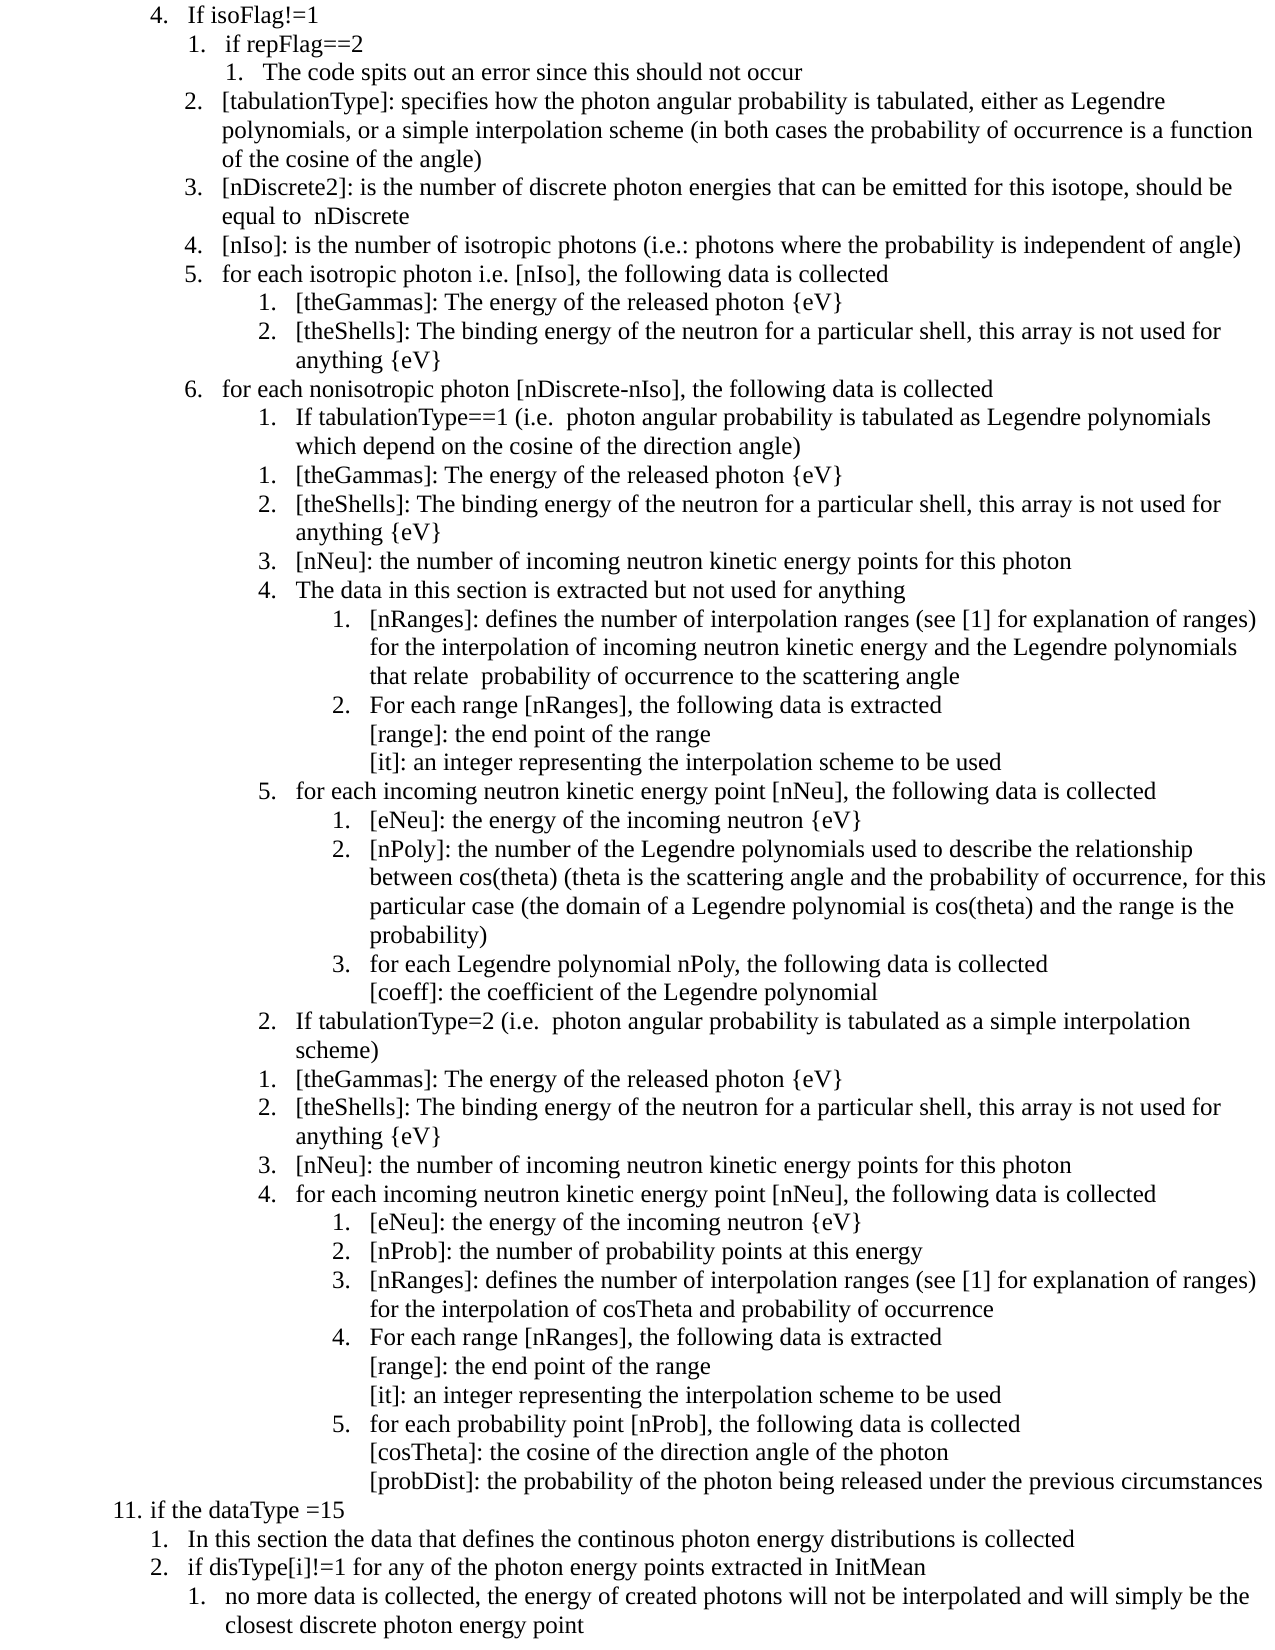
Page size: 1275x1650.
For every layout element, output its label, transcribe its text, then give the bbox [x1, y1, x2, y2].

list In this section the data that defines the continous photon energy distributions is collected [150, 1524, 1275, 1552]
list [theShells]: The binding energy of the neutron for a particular shell, this array is not used for anything {eV} [258, 489, 1275, 546]
list no more data is collected, the energy of created photons will not be interpolated and will simply be the closest discrete photon energy point [187, 1581, 1275, 1639]
list [nPoly]: the number of the Legendre polynomials used to describe the relationship between cos(theta) (theta is the scattering angle and the probability of occurrence, for this particular case (the domain of a Legendre polynomial is cos(theta) and the range is the probability) [332, 834, 1275, 949]
list For each range [nRanges], the following data is extracted [332, 690, 1275, 719]
list if the dataType =15 [112, 1495, 1275, 1524]
text [it]: an integer representing the interpolation scheme to be used [369, 747, 1275, 776]
text [range]: the end point of the range [369, 719, 1275, 747]
list [theGammas]: The energy of the released photon {eV} [258, 460, 1275, 489]
text [cosTheta]: the cosine of the direction angle of the photon [369, 1437, 1275, 1466]
list if disType[i]!=1 for any of the photon energy points extracted in InitMean [150, 1552, 1275, 1581]
list If tabulationType=2 (i.e. photon angular probability is tabulated as a simple interpolation scheme) [258, 1006, 1275, 1064]
text [probDist]: the probability of the photon being released under the previous circumstances [369, 1466, 1275, 1495]
list [nDiscrete2]: is the number of discrete photon energies that can be emitted for this isotope, should be equal to nDiscrete [184, 172, 1275, 230]
list if repFlag==2 [187, 29, 1275, 57]
list For each range [nRanges], the following data is extracted [332, 1322, 1275, 1351]
list [theGammas]: The energy of the released photon {eV} [258, 1064, 1275, 1092]
list for each incoming neutron kinetic energy point [nNeu], the following data is collected [258, 1179, 1275, 1207]
list for each probability point [nProb], the following data is collected [332, 1409, 1275, 1437]
list If tabulationType==1 (i.e. photon angular probability is tabulated as Legendre polynomials which depend on the cosine of the direction angle) [258, 402, 1275, 460]
list [nIso]: is the number of isotropic photons (i.e.: photons where the probability is independent of angle) [184, 230, 1275, 259]
list [eNeu]: the energy of the incoming neutron {eV} [332, 805, 1275, 834]
list [nProb]: the number of probability points at this energy [332, 1236, 1275, 1265]
list for each isotropic photon i.e. [nIso], the following data is collected [184, 259, 1275, 287]
list [theGammas]: The energy of the released photon {eV} [258, 287, 1275, 316]
list [eNeu]: the energy of the incoming neutron {eV} [332, 1207, 1275, 1236]
text [it]: an integer representing the interpolation scheme to be used [369, 1380, 1275, 1409]
list [theShells]: The binding energy of the neutron for a particular shell, this array is not used for anything {eV} [258, 316, 1275, 374]
list [nNeu]: the number of incoming neutron kinetic energy points for this photon [258, 1150, 1275, 1179]
list [tabulationType]: specifies how the photon angular probability is tabulated, either as Legendre polynomials, or a simple interpolation scheme (in both cases the probability of occurrence is a function of the cosine of the angle) [184, 86, 1275, 172]
list The data in this section is extracted but not used for anything [258, 575, 1275, 604]
list for each Legendre polynomial nPoly, the following data is collected [332, 949, 1275, 977]
list [nRanges]: defines the number of interpolation ranges (see [1] for explanation of ranges) for the interpolation of cosTheta and probability of occurrence [332, 1265, 1275, 1322]
list for each nonisotropic photon [nDiscrete-nIso], the following data is collected [184, 374, 1275, 402]
text [range]: the end point of the range [369, 1351, 1275, 1380]
list [nNeu]: the number of incoming neutron kinetic energy points for this photon [258, 546, 1275, 575]
list [theShells]: The binding energy of the neutron for a particular shell, this array is not used for anything {eV} [258, 1092, 1275, 1150]
list If isoFlag!=1 [150, 0, 1275, 29]
list The code spits out an error since this should not occur [225, 57, 1275, 86]
list [nRanges]: defines the number of interpolation ranges (see [1] for explanation of ranges) for the interpolation of incoming neutron kinetic energy and the Legendre polynomials that relate probability of occurrence to the scattering angle [332, 604, 1275, 690]
text [coeff]: the coefficient of the Legendre polynomial [295, 977, 1275, 1006]
list for each incoming neutron kinetic energy point [nNeu], the following data is collected [258, 776, 1275, 805]
